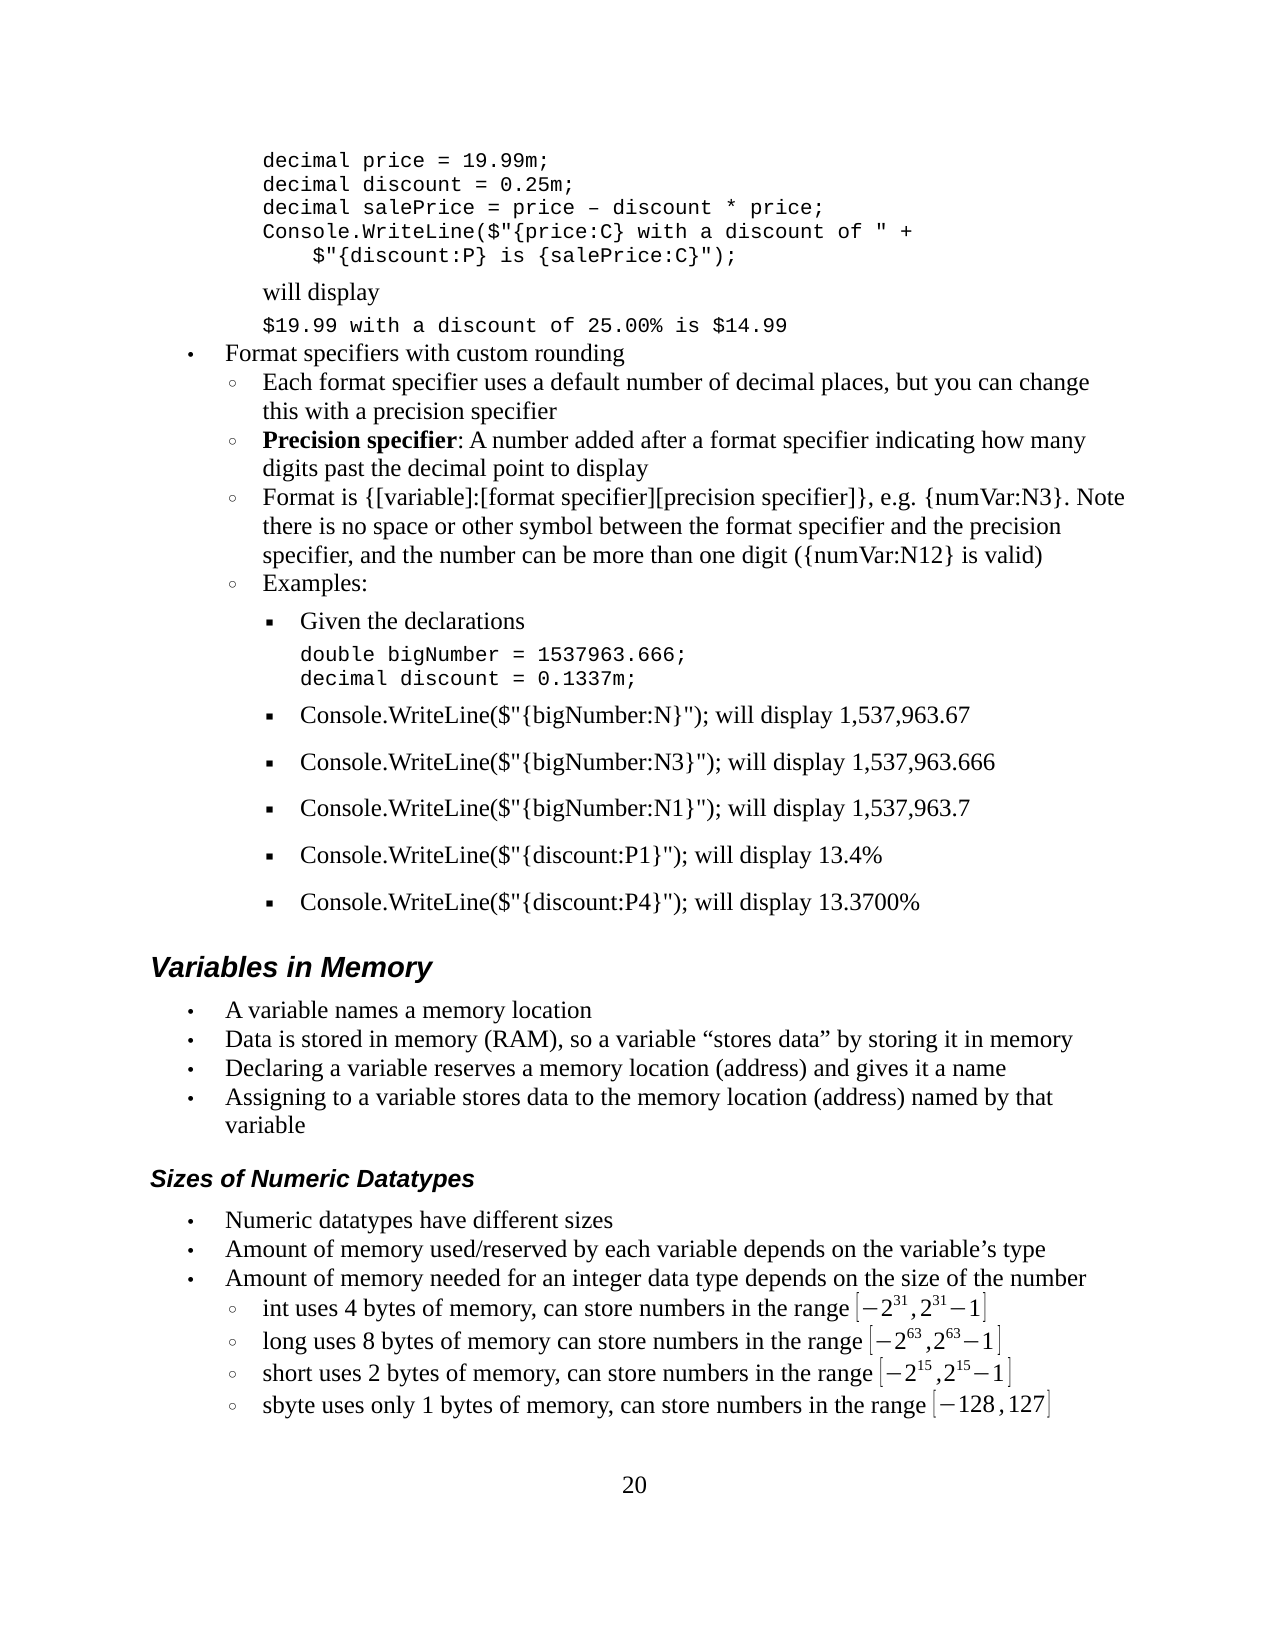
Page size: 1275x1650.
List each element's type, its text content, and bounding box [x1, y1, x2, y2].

list Precision specifier: A number added after a format specifier indicating how many digits past the decimal point to display [225, 425, 1125, 482]
list decimal discount = 0.25m; [225, 174, 1125, 197]
list Format is {[variable]:[format specifier][precision specifier]}, e.g. {numVar:N3}. Note there is no space or other symbol between the format specifier and the precision specifier, and the number can be more than one digit ({numVar:N12} is valid) [225, 482, 1125, 568]
list A variable names a memory location [187, 996, 1125, 1024]
list Console.WriteLine($"{discount:P4}"); will display 13.3700% [262, 887, 1125, 916]
list int uses 4 bytes of memory, can store numbers in the range [225, 1292, 1125, 1324]
list Console.WriteLine($"{discount:P1}"); will display 13.4% [262, 840, 1125, 869]
list decimal price = 19.99m; [225, 150, 1125, 174]
list $19.99 with a discount of 25.00% is $14.99 [225, 315, 1125, 338]
list Each format specifier uses a default number of decimal places, but you can change this with a precision specifier [225, 367, 1125, 425]
list double bigNumber = 1537963.666; [262, 644, 1125, 668]
list Numeric datatypes have different sizes [187, 1205, 1125, 1234]
list $"{discount:P} is {salePrice:C}"); [225, 244, 1125, 268]
list Format specifiers with custom rounding [187, 338, 1125, 367]
list Declaring a variable reserves a memory location (address) and gives it a name [187, 1053, 1125, 1082]
list Console.WriteLine($"{bigNumber:N1}"); will display 1,537,963.7 [262, 793, 1125, 822]
list decimal salePrice = price – discount * price; [225, 197, 1125, 221]
list Console.WriteLine($"{price:C} with a discount of " + [225, 221, 1125, 244]
list Given the declarations [262, 606, 1125, 635]
list Examples: [225, 568, 1125, 597]
list Amount of memory used/reserved by each variable depends on the variable’s type [187, 1234, 1125, 1263]
list Data is stored in memory (RAM), so a variable “stores data” by storing it in memory [187, 1024, 1125, 1053]
list will display [225, 277, 1125, 306]
list short uses 2 bytes of memory, can store numbers in the range [225, 1356, 1125, 1389]
subtitle Variables in Memory [150, 949, 1125, 983]
list Console.WriteLine($"{bigNumber:N}"); will display 1,537,963.67 [262, 700, 1125, 729]
list Console.WriteLine($"{bigNumber:N3}"); will display 1,537,963.666 [262, 747, 1125, 776]
list long uses 8 bytes of memory can store numbers in the range [225, 1324, 1125, 1356]
list sbyte uses only 1 bytes of memory, can store numbers in the range [225, 1389, 1125, 1419]
list Amount of memory needed for an integer data type depends on the size of the number [187, 1263, 1125, 1292]
subtitle Sizes of Numeric Datatypes [150, 1164, 1125, 1193]
list Assigning to a variable stores data to the memory location (address) named by that variable [187, 1082, 1125, 1139]
list decimal discount = 0.1337m; [262, 668, 1125, 691]
